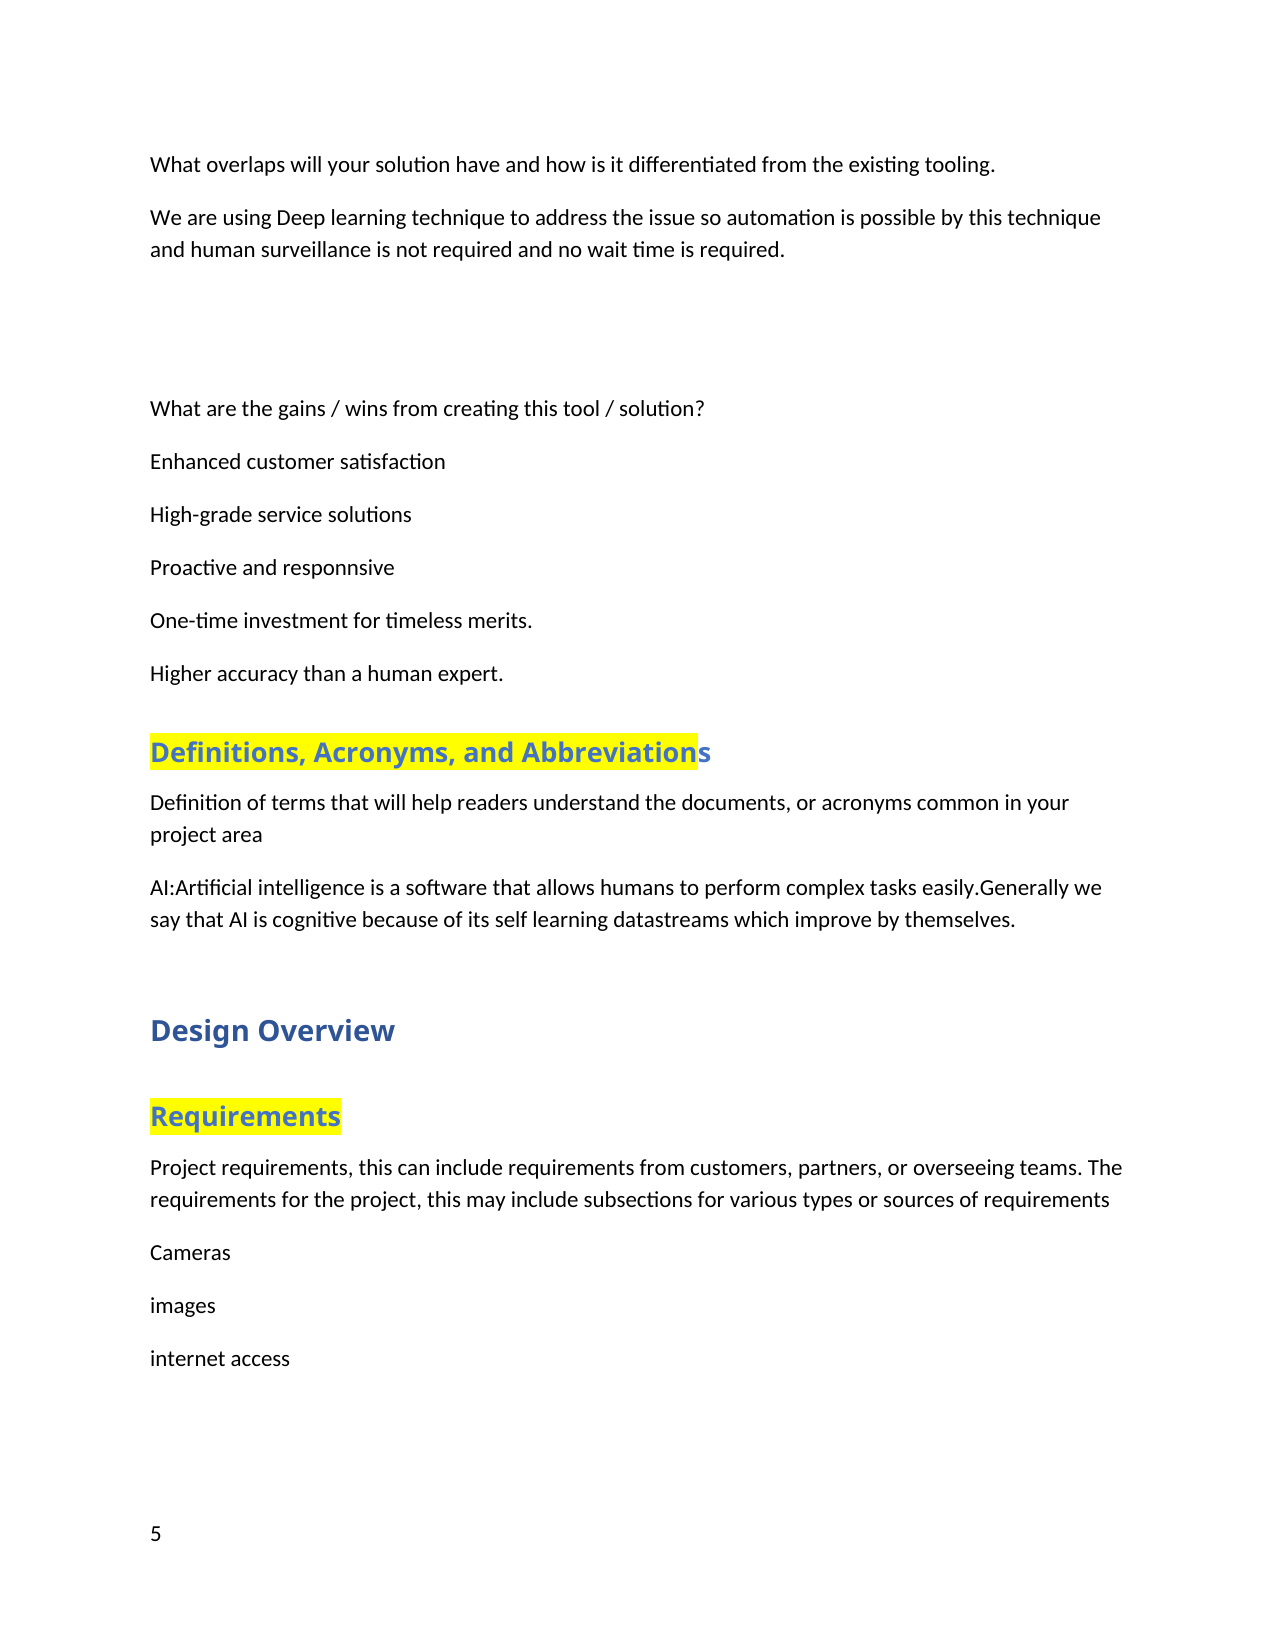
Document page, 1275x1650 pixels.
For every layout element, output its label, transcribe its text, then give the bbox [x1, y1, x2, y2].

subtitle Definitions, Acronyms, and Abbreviations [150, 733, 1125, 770]
text What overlaps will your solution have and how is it differentiated from the existing tooling. [150, 150, 1125, 178]
text One-time investment for timeless merits. [150, 606, 1125, 634]
text Project requirements, this can include requirements from customers, partners, or overseeing teams. The requirements for the project, this may include subsections for various types or sources of requirements [150, 1153, 1125, 1213]
text We are using Deep learning technique to address the issue so automation is possible by this technique and human surveillance is not required and no wait time is required. [150, 203, 1125, 263]
text Enhanced customer satisfaction [150, 447, 1125, 475]
text Higher accuracy than a human expert. [150, 659, 1125, 687]
subtitle Requirements [150, 1098, 1125, 1135]
text What are the gains / wins from creating this tool / solution? [150, 394, 1125, 422]
text images [150, 1291, 1125, 1319]
text High-grade service solutions [150, 500, 1125, 528]
text internet access [150, 1344, 1125, 1372]
text Proactive and responnsive [150, 553, 1125, 581]
text Definition of terms that will help readers understand the documents, or acronyms common in your project area [150, 788, 1125, 848]
subtitle Design Overview [150, 1011, 1125, 1050]
text AI:Artificial intelligence is a software that allows humans to perform complex tasks easily.Generally we say that AI is cognitive because of its self learning datastreams which improve by themselves. [150, 873, 1125, 933]
text Cameras [150, 1238, 1125, 1266]
